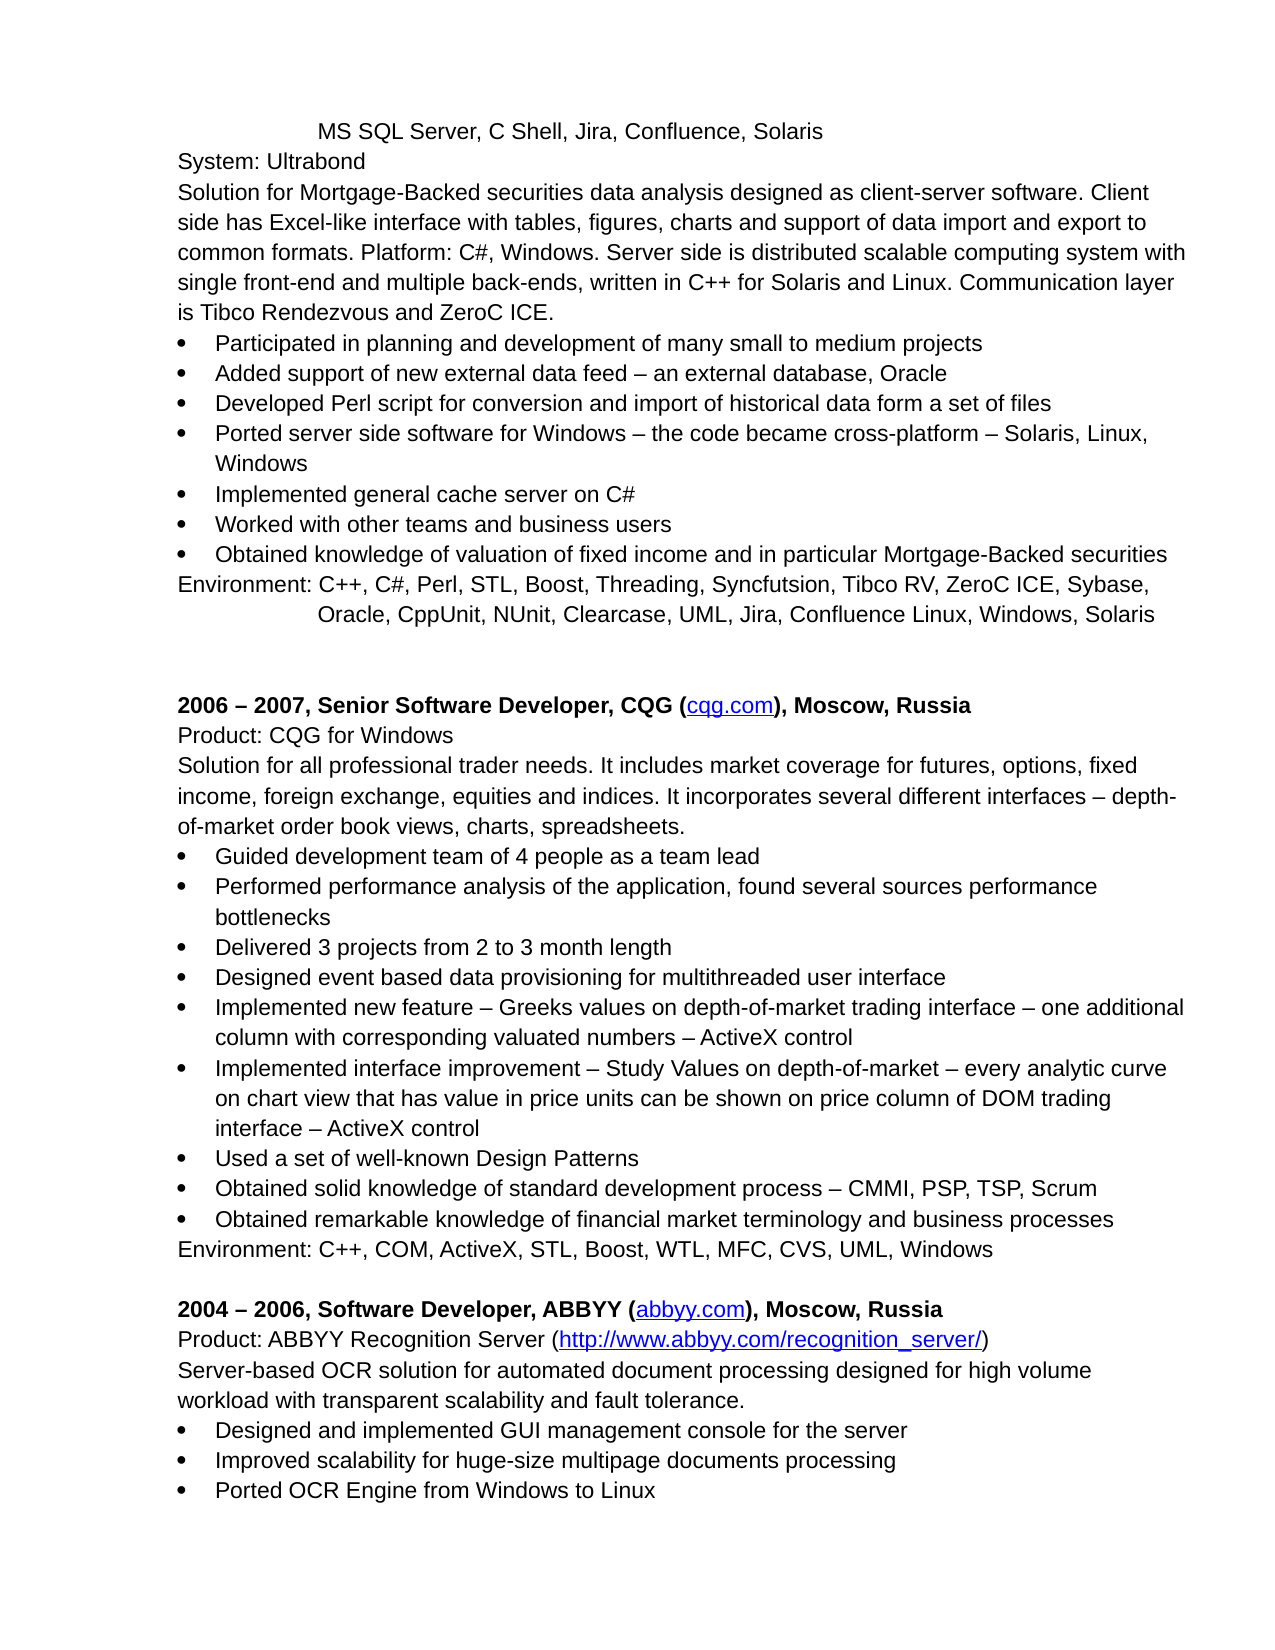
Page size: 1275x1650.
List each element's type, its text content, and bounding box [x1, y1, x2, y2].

text Product: ABBYY Recognition Server (http://www.abbyy.com/recognition_server/) [177, 1326, 1186, 1353]
text 2004 – 2006, Software Developer, ABBYY (abbyy.com), Moscow, Russia [177, 1296, 1186, 1323]
text Server-based OCR solution for automated document processing designed for high volume workload with transparent scalability and fault tolerance. [177, 1357, 1186, 1413]
list Designed event based data provisioning for multithreaded user interface [177, 964, 1186, 990]
list Performed performance analysis of the application, found several sources performance bottlenecks [177, 873, 1186, 930]
list Added support of new external data feed – an external database, Oracle [177, 360, 1186, 386]
list Implemented general cache server on C# [177, 481, 1186, 507]
list Obtained knowledge of valuation of fixed income and in particular Mortgage-Backed securities [177, 541, 1186, 567]
list Worked with other teams and business users [177, 511, 1186, 537]
list Participated in planning and development of many small to medium projects [177, 329, 1186, 356]
text Environment: C++, COM, ActiveX, STL, Boost, WTL, MFC, CVS, UML, Windows [177, 1236, 1186, 1262]
text MS SQL Server, C Shell, Jira, Confluence, Solaris [177, 118, 1186, 144]
list Ported server side software for Windows – the code became cross-platform – Solaris, Linux, Windows [177, 420, 1186, 477]
list Ported OCR Engine from Windows to Linux [177, 1477, 1186, 1504]
list Used a set of well-known Design Patterns [177, 1145, 1186, 1172]
text Solution for Mortgage-Backed securities data analysis designed as client-server software. Client side has Excel-like interface with tables, figures, charts and support of data import and export to common formats. Platform: C#, Windows. Server side is distributed scalable computing system with single front-end and multiple back-ends, written in C++ for Solaris and Linux. Communication layer is Tibco Rendezvous and ZeroC ICE. [177, 178, 1186, 326]
text Product: CQG for Windows [177, 722, 1186, 749]
text Oracle, CppUnit, NUnit, Clearcase, UML, Jira, Confluence Linux, Windows, Solaris [177, 601, 1186, 628]
text Solution for all professional trader needs. It includes market coverage for futures, options, fixed income, foreign exchange, equities and indices. It incorporates several different interfaces – depth-of-market order book views, charts, spreadsheets. [177, 752, 1186, 839]
text 2006 – 2007, Senior Software Developer, CQG (cqg.com), Moscow, Russia [177, 692, 1186, 718]
list Implemented new feature – Greeks values on depth-of-market trading interface – one additional column with corresponding valuated numbers – ActiveX control [177, 994, 1186, 1051]
list Implemented interface improvement – Study Values on depth-of-market – every analytic curve on chart view that has value in price units can be shown on price column of DOM trading interface – ActiveX control [177, 1054, 1186, 1141]
list Delivered 3 projects from 2 to 3 month length [177, 934, 1186, 960]
list Obtained remarkable knowledge of financial market terminology and business processes [177, 1206, 1186, 1232]
list Developed Perl script for conversion and import of historical data form a set of files [177, 390, 1186, 416]
text Environment: C++, C#, Perl, STL, Boost, Threading, Syncfutsion, Tibco RV, ZeroC ICE, Sybase, [177, 571, 1186, 598]
list Obtained solid knowledge of standard development process – CMMI, PSP, TSP, Scrum [177, 1175, 1186, 1202]
text System: Ultrabond [177, 148, 1186, 175]
list Improved scalability for huge-size multipage documents processing [177, 1447, 1186, 1474]
list Designed and implemented GUI management console for the server [177, 1417, 1186, 1443]
list Guided development team of 4 people as a team lead [177, 843, 1186, 869]
